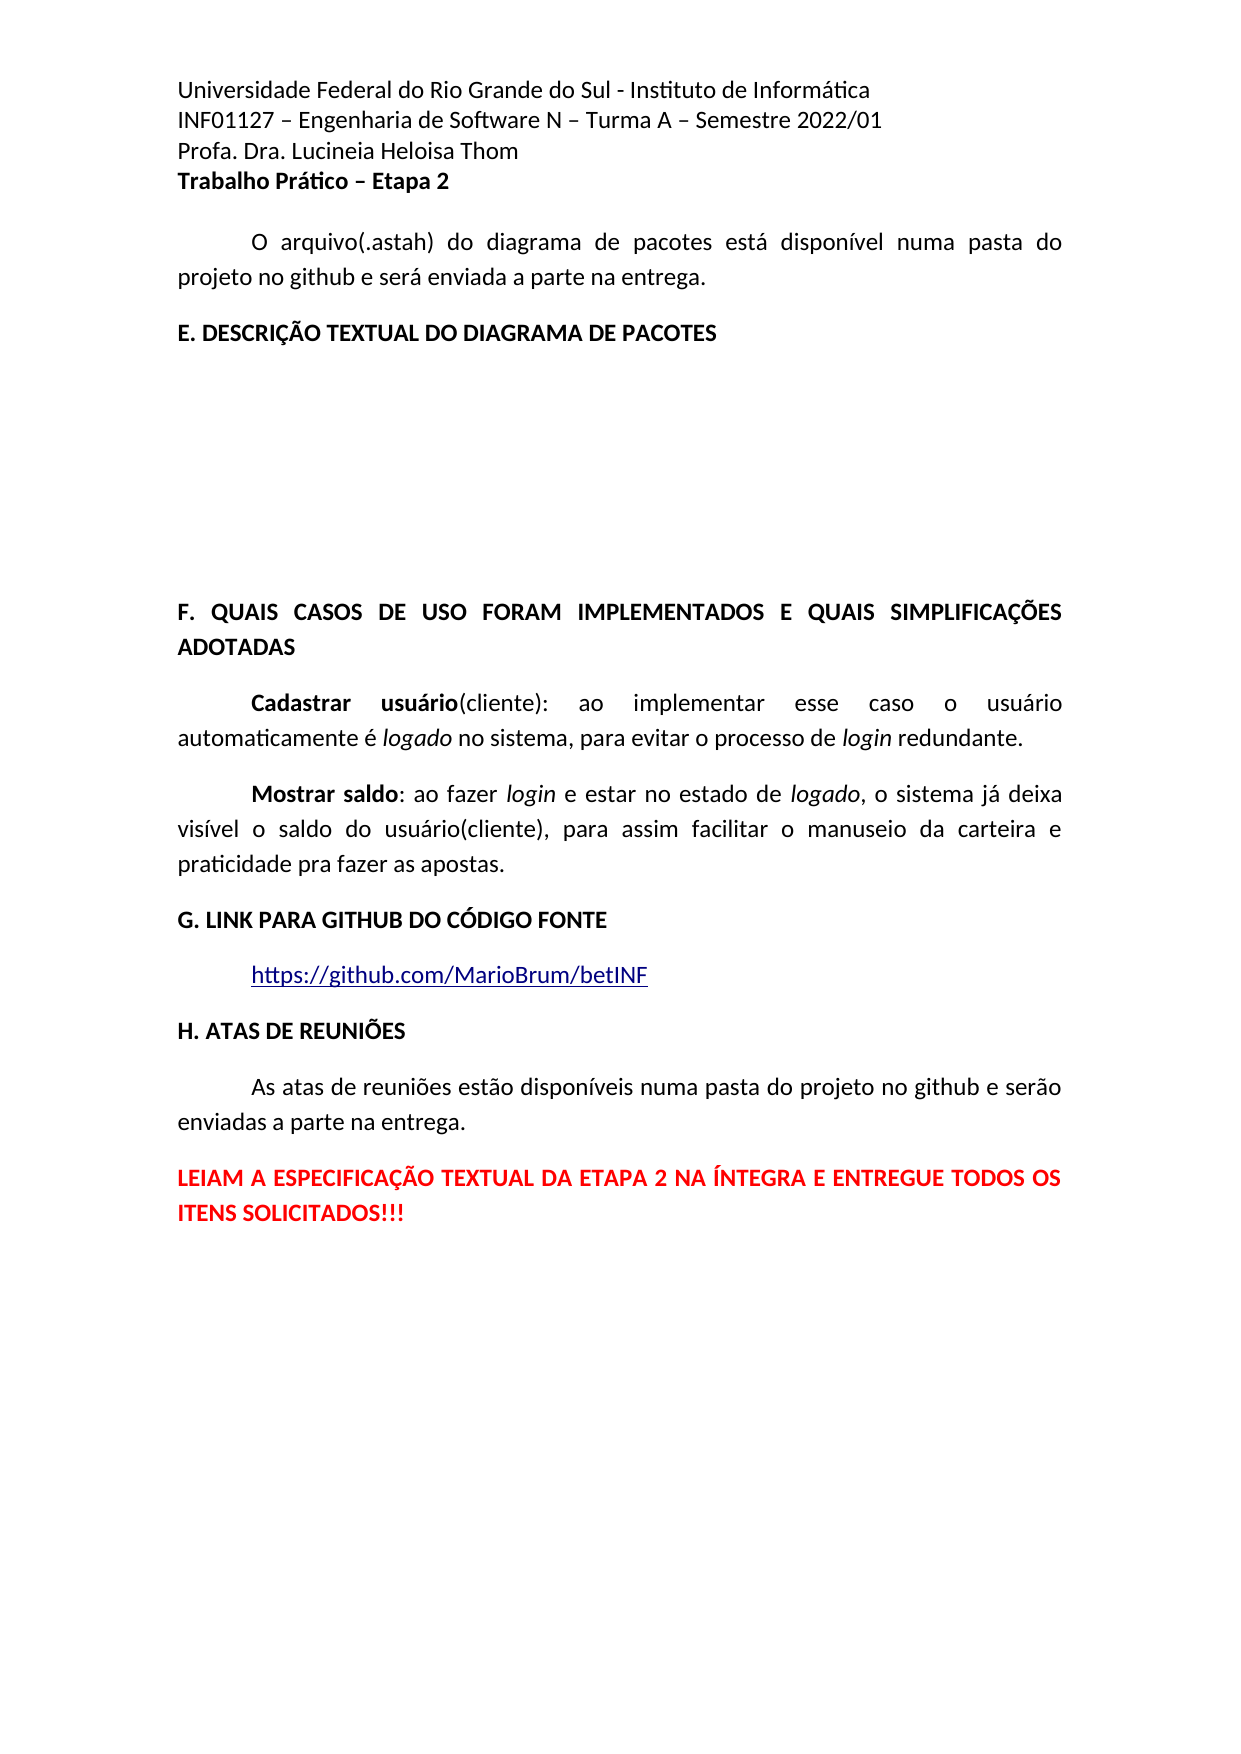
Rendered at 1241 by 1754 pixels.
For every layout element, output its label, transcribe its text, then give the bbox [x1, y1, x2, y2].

text https://github.com/MarioBrum/betINF [177, 960, 1063, 990]
text LEIAM A ESPECIFICAÇÃO TEXTUAL DA ETAPA 2 NA ÍNTEGRA E ENTREGUE TODOS OS ITENS SOLICITADOS!!! [177, 1162, 1063, 1228]
text G. LINK PARA GITHUB DO CÓDIGO FONTE [177, 904, 1063, 934]
text As atas de reuniões estão disponíveis numa pasta do projeto no github e serão enviadas a parte na entrega. [177, 1071, 1063, 1137]
text E. DESCRIÇÃO TEXTUAL DO DIAGRAMA DE PACOTES [177, 317, 1063, 348]
text Cadastrar usuário(cliente): ao implementar esse caso o usuário automaticamente é logado no sistema, para evitar o processo de login redundante. [177, 687, 1063, 753]
text F. QUAIS CASOS DE USO FORAM IMPLEMENTADOS E QUAIS SIMPLIFICAÇÕES ADOTADAS [177, 596, 1063, 662]
text O arquivo(.astah) do diagrama de pacotes está disponível numa pasta do projeto no github e será enviada a parte na entrega. [177, 226, 1063, 292]
text Mostrar saldo: ao fazer login e estar no estado de logado, o sistema já deixa visível o saldo do usuário(cliente), para assim facilitar o manuseio da carteira e praticidade pra fazer as apostas. [177, 778, 1063, 878]
text H. ATAS DE REUNIÕES [177, 1016, 1063, 1046]
